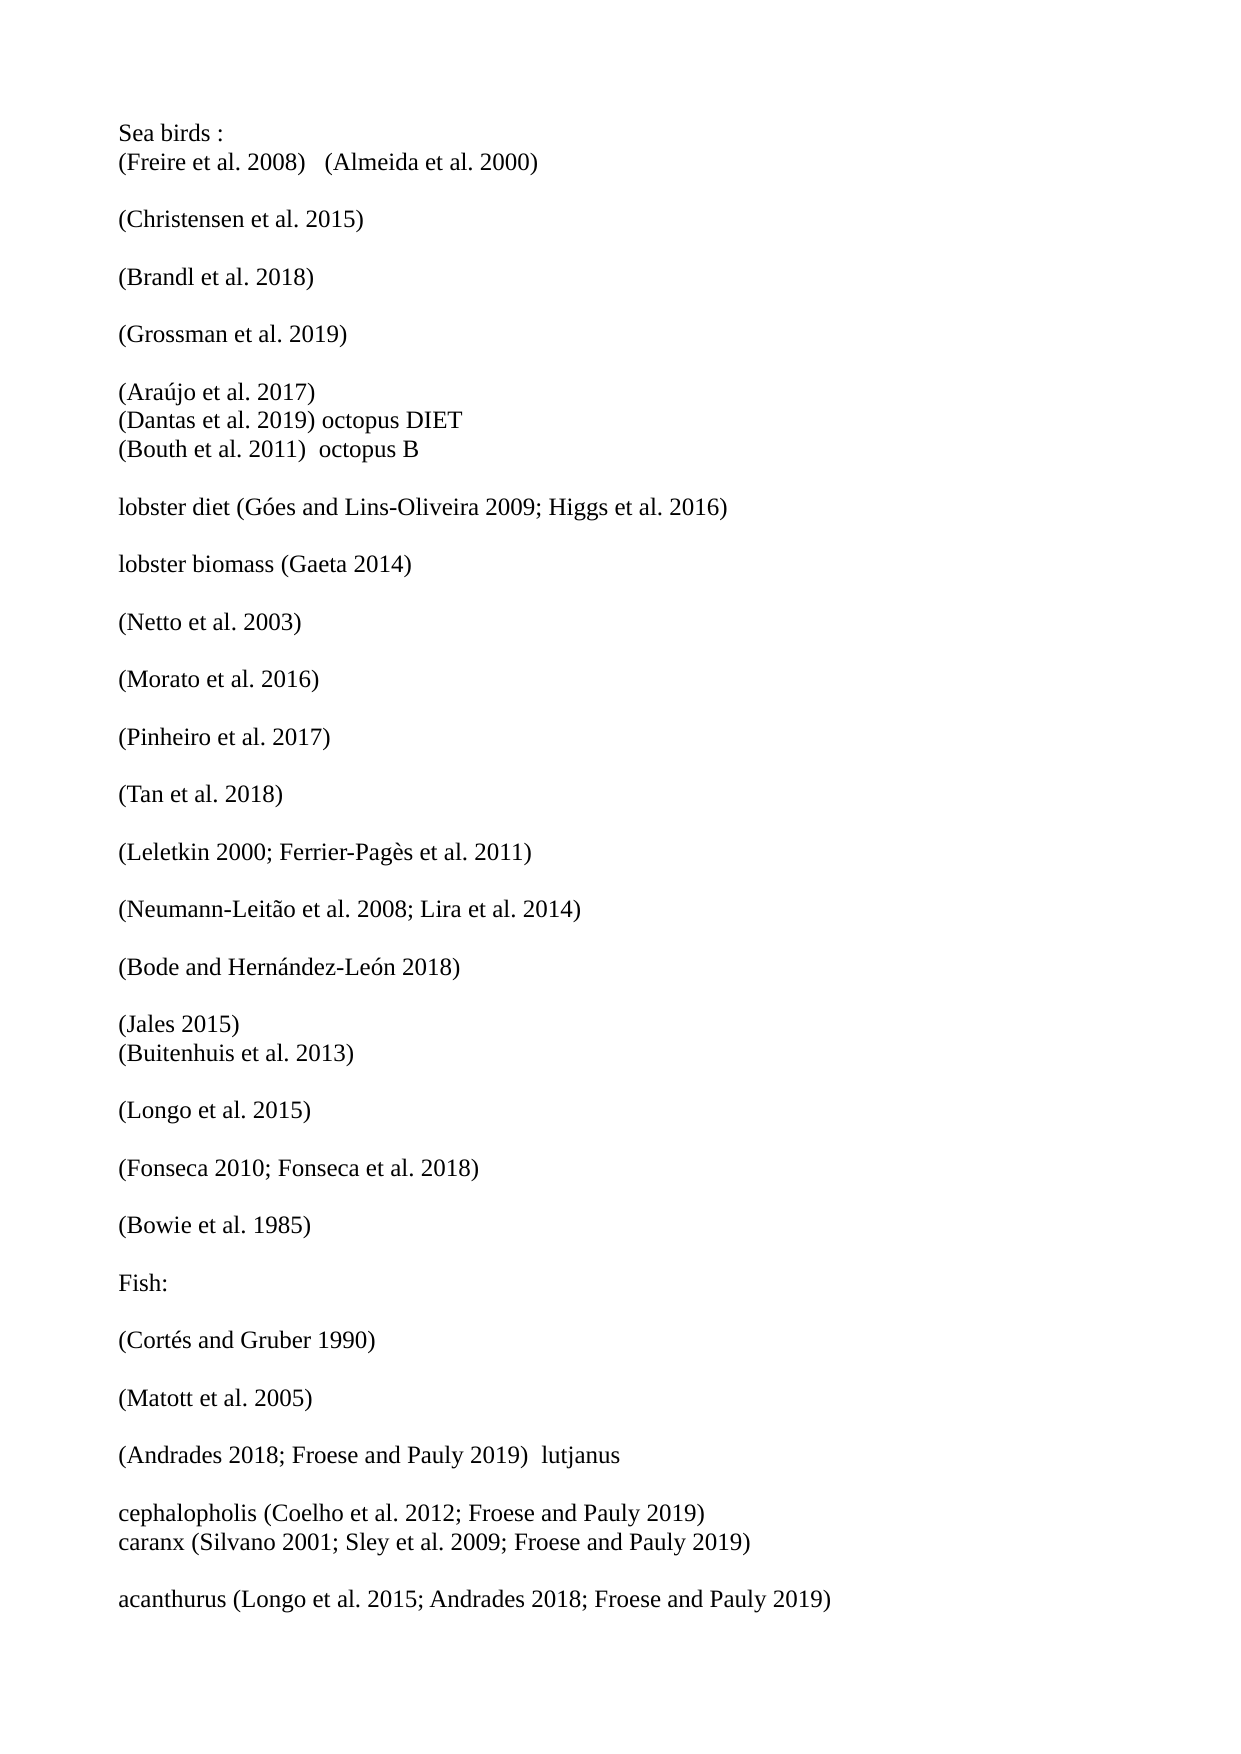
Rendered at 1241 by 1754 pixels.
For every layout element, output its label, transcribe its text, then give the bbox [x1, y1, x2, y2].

text (Bouth et al. 2011) octopus B [118, 434, 1122, 463]
text (Buitenhuis et al. 2013) [118, 1038, 1122, 1067]
text lobster diet (Góes and Lins-Oliveira 2009; Higgs et al. 2016) [118, 492, 1122, 521]
text (Matott et al. 2005) [118, 1383, 1122, 1412]
text (Cortés and Gruber 1990) [118, 1326, 1122, 1354]
text (Bowie et al. 1985) [118, 1211, 1122, 1239]
text lobster biomass (Gaeta 2014) [118, 549, 1122, 578]
text (Grossman et al. 2019) [118, 319, 1122, 348]
text (Pinheiro et al. 2017) [118, 722, 1122, 751]
text (Neumann-Leitão et al. 2008; Lira et al. 2014) [118, 894, 1122, 923]
text cephalopholis (Coelho et al. 2012; Froese and Pauly 2019) [118, 1498, 1122, 1527]
text (Leletkin 2000; Ferrier-Pagès et al. 2011) [118, 837, 1122, 866]
text caranx (Silvano 2001; Sley et al. 2009; Froese and Pauly 2019) [118, 1527, 1122, 1556]
text (Longo et al. 2015) [118, 1096, 1122, 1124]
text (Tan et al. 2018) [118, 779, 1122, 808]
text Fish: [118, 1268, 1122, 1297]
text (Brandl et al. 2018) [118, 262, 1122, 291]
text acanthurus (Longo et al. 2015; Andrades 2018; Froese and Pauly 2019) [118, 1584, 1122, 1613]
text (Bode and Hernández-León 2018) [118, 952, 1122, 981]
text (Jales 2015) [118, 1009, 1122, 1038]
text (Morato et al. 2016) [118, 664, 1122, 693]
text (Freire et al. 2008) (Almeida et al. 2000) [118, 147, 1122, 176]
text (Fonseca 2010; Fonseca et al. 2018) [118, 1153, 1122, 1182]
text (Dantas et al. 2019) octopus DIET [118, 406, 1122, 434]
text (Christensen et al. 2015) [118, 204, 1122, 233]
text (Netto et al. 2003) [118, 607, 1122, 636]
text (Andrades 2018; Froese and Pauly 2019) lutjanus [118, 1441, 1122, 1469]
text (Araújo et al. 2017) [118, 377, 1122, 406]
text Sea birds : [118, 118, 1122, 147]
